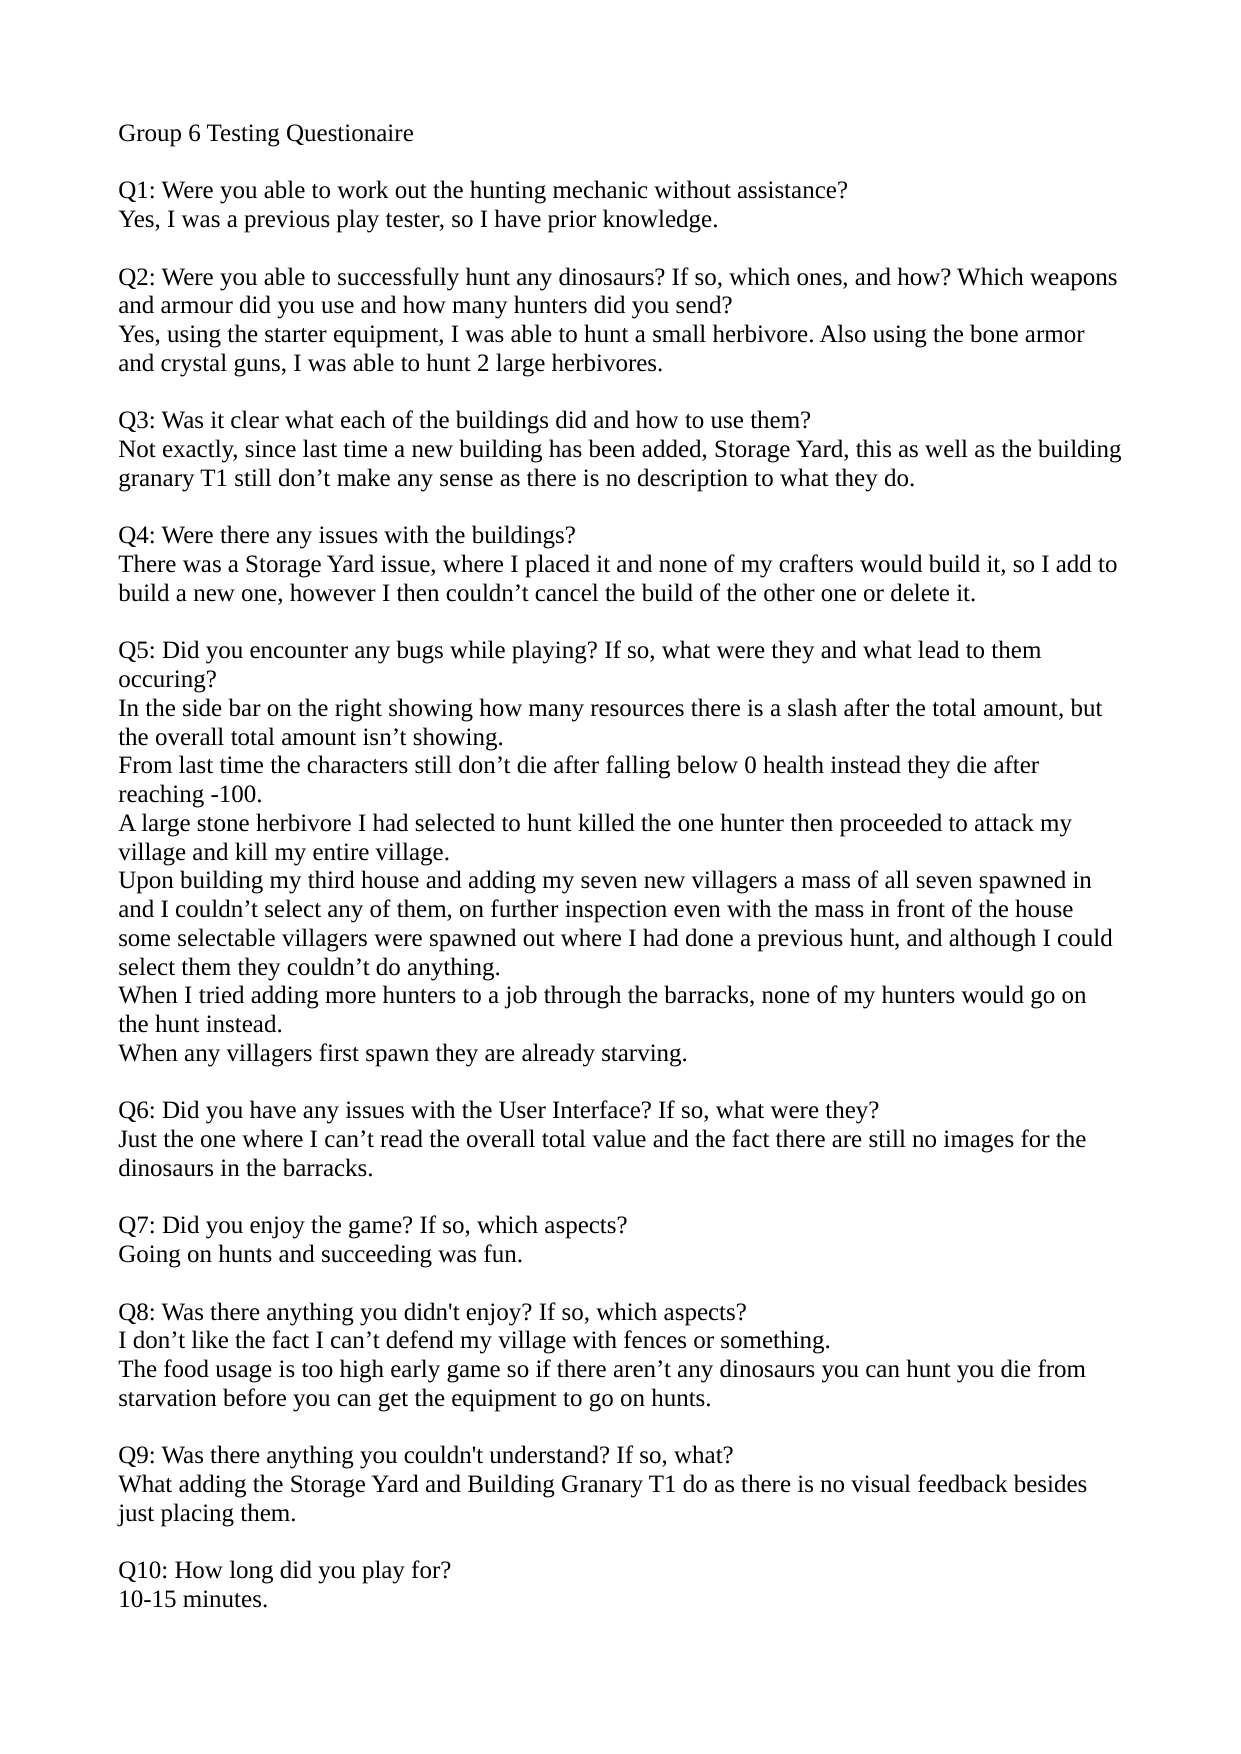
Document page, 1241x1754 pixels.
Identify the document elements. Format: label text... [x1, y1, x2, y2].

text Yes, I was a previous play tester, so I have prior knowledge. [118, 204, 1122, 233]
text Q8: Was there anything you didn't enjoy? If so, which aspects? [118, 1297, 1122, 1326]
text The food usage is too high early game so if there aren’t any dinosaurs you can hunt you die from starvation before you can get the equipment to go on hunts. [118, 1354, 1122, 1412]
text Q5: Did you encounter any bugs while playing? If so, what were they and what lead to them occuring? [118, 636, 1122, 693]
text Going on hunts and succeeding was fun. [118, 1239, 1122, 1268]
text Q10: How long did you play for? [118, 1556, 1122, 1584]
text Q4: Were there any issues with the buildings? [118, 521, 1122, 549]
text Just the one where I can’t read the overall total value and the fact there are still no images for the dinosaurs in the barracks. [118, 1124, 1122, 1182]
text When any villagers first spawn they are already starving. [118, 1038, 1122, 1067]
text Q1: Were you able to work out the hunting mechanic without assistance? [118, 176, 1122, 204]
text 10-15 minutes. [118, 1584, 1122, 1613]
text In the side bar on the right showing how many resources there is a slash after the total amount, but the overall total amount isn’t showing. [118, 693, 1122, 751]
text When I tried adding more hunters to a job through the barracks, none of my hunters would go on the hunt instead. [118, 981, 1122, 1038]
text I don’t like the fact I can’t defend my village with fences or something. [118, 1326, 1122, 1354]
text From last time the characters still don’t die after falling below 0 health instead they die after reaching -100. [118, 751, 1122, 808]
text Yes, using the starter equipment, I was able to hunt a small herbivore. Also using the bone armor and crystal guns, I was able to hunt 2 large herbivores. [118, 319, 1122, 377]
text Q7: Did you enjoy the game? If so, which aspects? [118, 1211, 1122, 1239]
text Not exactly, since last time a new building has been added, Storage Yard, this as well as the building granary T1 still don’t make any sense as there is no description to what they do. [118, 434, 1122, 492]
text Group 6 Testing Questionaire [118, 118, 1122, 147]
text Q9: Was there anything you couldn't understand? If so, what? [118, 1441, 1122, 1469]
text A large stone herbivore I had selected to hunt killed the one hunter then proceeded to attack my village and kill my entire village. [118, 808, 1122, 866]
text What adding the Storage Yard and Building Granary T1 do as there is no visual feedback besides just placing them. [118, 1469, 1122, 1527]
text Q2: Were you able to successfully hunt any dinosaurs? If so, which ones, and how? Which weapons and armour did you use and how many hunters did you send? [118, 262, 1122, 319]
text Upon building my third house and adding my seven new villagers a mass of all seven spawned in and I couldn’t select any of them, on further inspection even with the mass in front of the house some selectable villagers were spawned out where I had done a previous hunt, and although I could select them they couldn’t do anything. [118, 866, 1122, 981]
text Q3: Was it clear what each of the buildings did and how to use them? [118, 406, 1122, 434]
text Q6: Did you have any issues with the User Interface? If so, what were they? [118, 1096, 1122, 1124]
text There was a Storage Yard issue, where I placed it and none of my crafters would build it, so I add to build a new one, however I then couldn’t cancel the build of the other one or delete it. [118, 549, 1122, 607]
